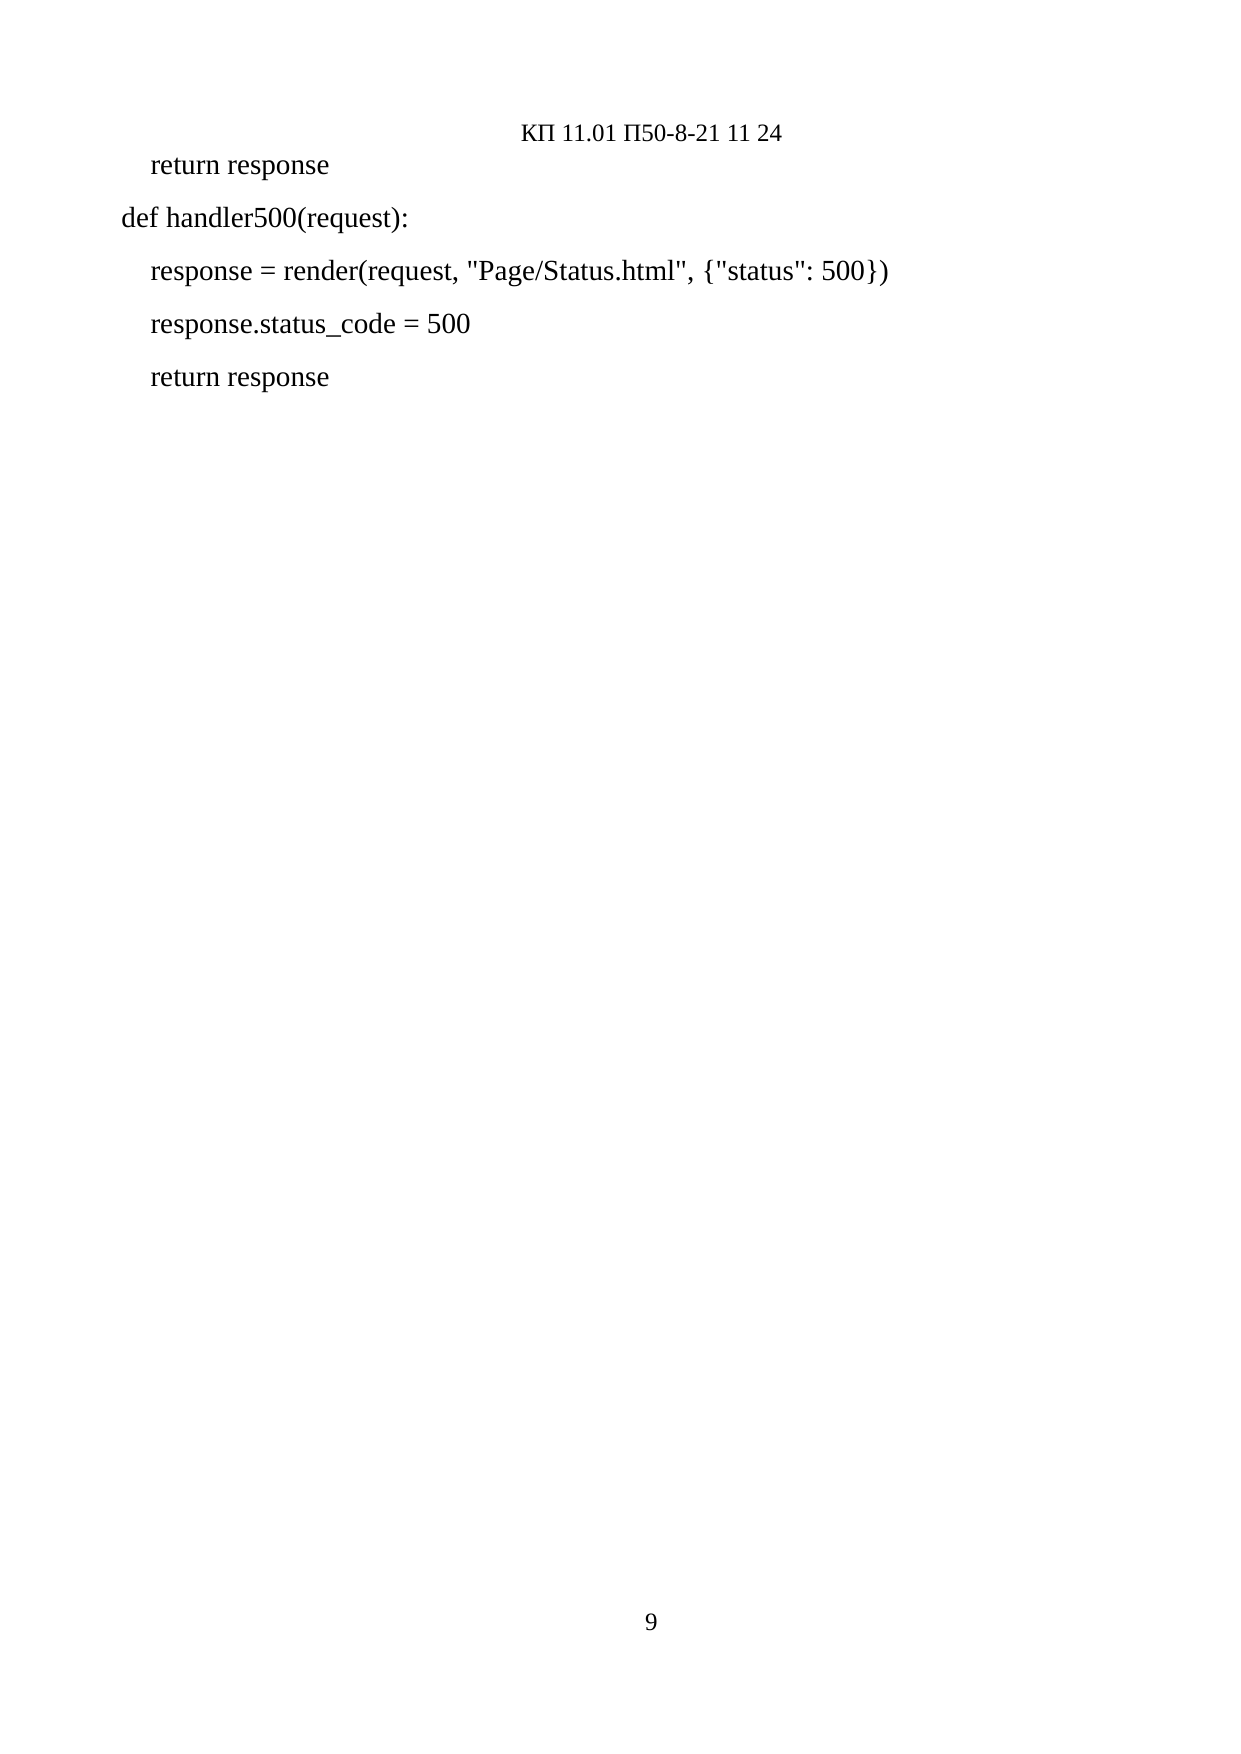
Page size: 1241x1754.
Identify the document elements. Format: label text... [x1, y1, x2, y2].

text def handler500(request): [121, 200, 1181, 233]
text response.status_code = 500 [121, 306, 1181, 340]
text return response [121, 359, 1181, 393]
text response = render(request, "Page/Status.html", {"status": 500}) [121, 253, 1181, 287]
text return response [121, 147, 1181, 180]
